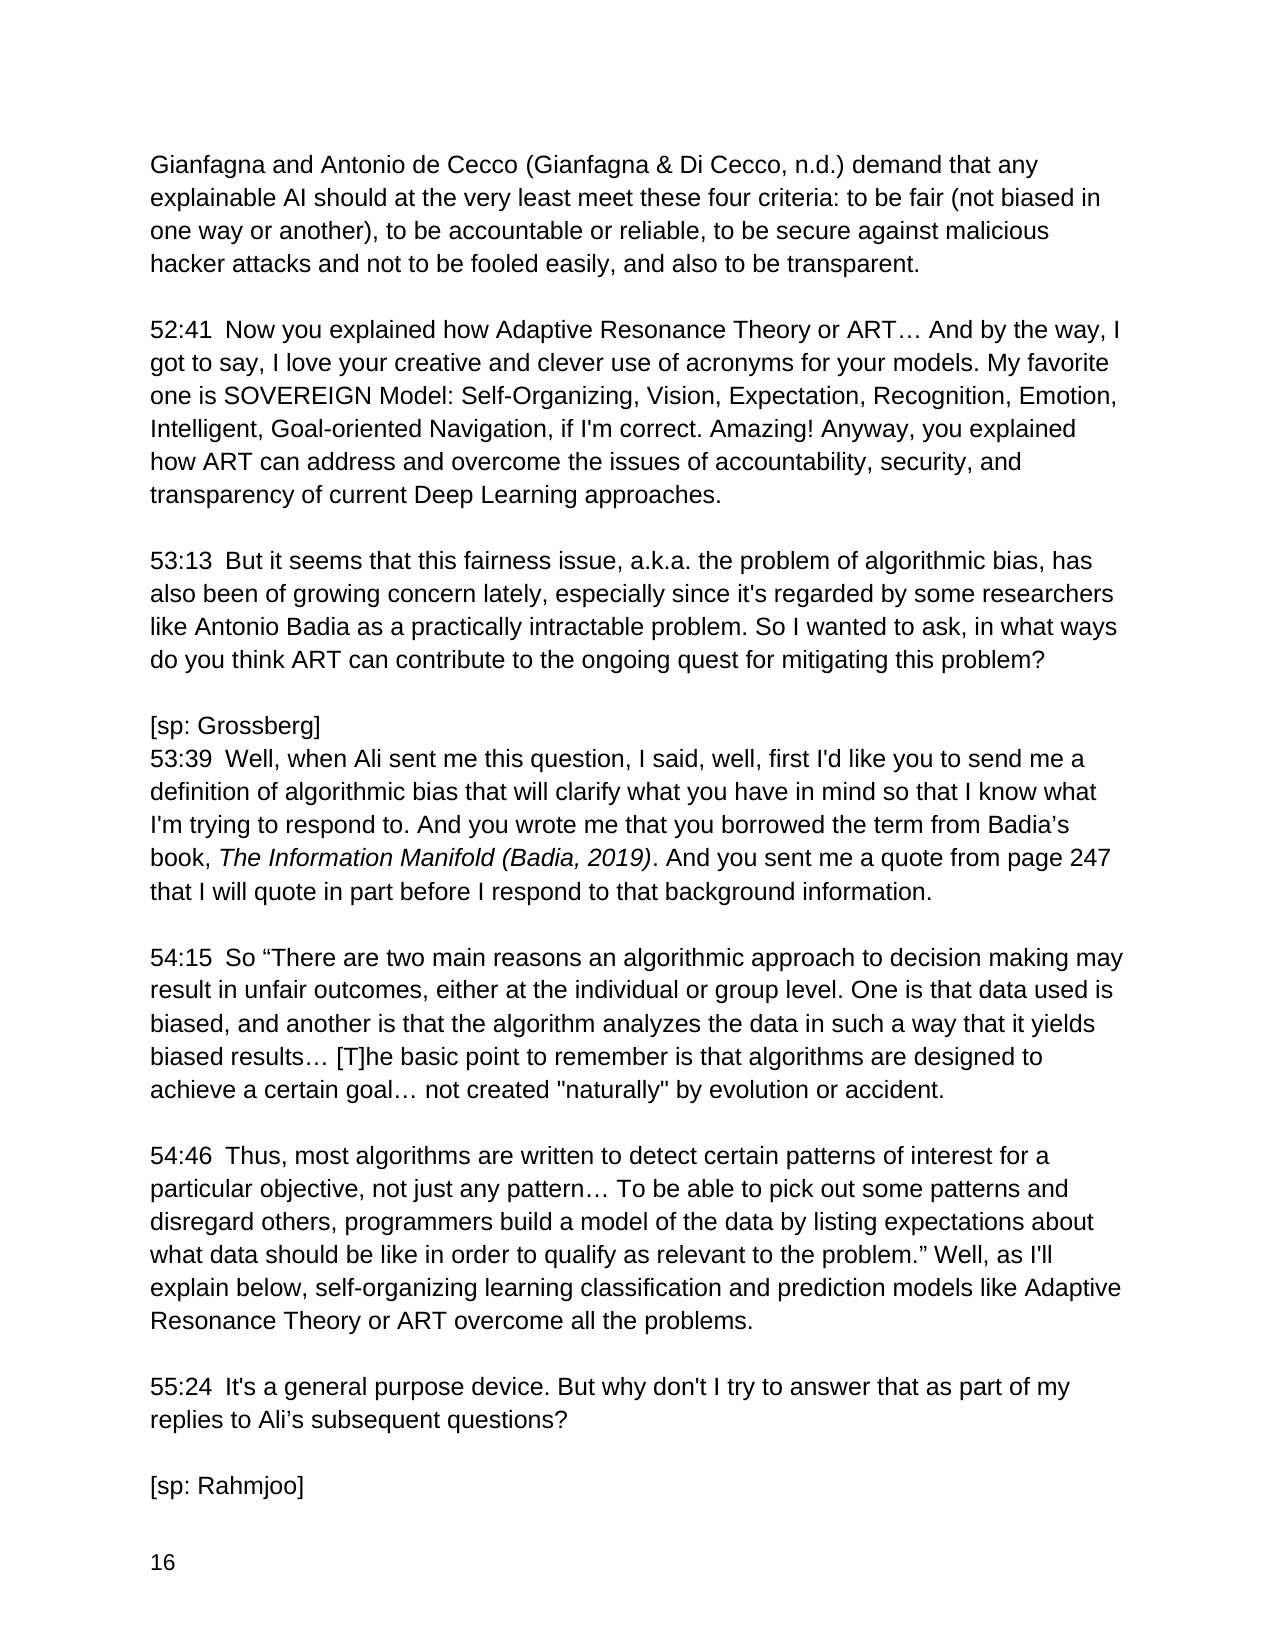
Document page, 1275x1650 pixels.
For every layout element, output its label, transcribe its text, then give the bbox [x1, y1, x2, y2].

text 53:13 But it seems that this fairness issue, a.k.a. the problem of algorithmic bias, has also been of growing concern lately, especially since it's regarded by some researchers like Antonio Badia as a practically intractable problem. So I wanted to ask, in what ways do you think ART can contribute to the ongoing quest for mitigating this problem? [150, 546, 1125, 674]
text [sp: Rahmjoo] [150, 1471, 1125, 1499]
text [sp: Grossberg] [150, 711, 1125, 740]
text 53:39 Well, when Ali sent me this question, I said, well, first I'd like you to send me a definition of algorithmic bias that will clarify what you have in mind so that I know what I'm trying to respond to. And you wrote me that you borrowed the term from Badia’s book, The Information Manifold (Badia, 2019). And you sent me a quote from page 247 that I will quote in part before I respond to that background information. [150, 744, 1125, 905]
text 52:41 Now you explained how Adaptive Resonance Theory or ART… And by the way, I got to say, I love your creative and clever use of acronyms for your models. My favorite one is SOVEREIGN Model: Self-Organizing, Vision, Expectation, Recognition, Emotion, Intelligent, Goal-oriented Navigation, if I'm correct. Amazing! Anyway, you explained how ART can address and overcome the issues of accountability, security, and transparency of current Deep Learning approaches. [150, 315, 1125, 509]
text 54:15 So “There are two main reasons an algorithmic approach to decision making may result in unfair outcomes, either at the individual or group level. One is that data used is biased, and another is that the algorithm analyzes the data in such a way that it yields biased results… [T]he basic point to remember is that algorithms are designed to achieve a certain goal… not created "naturally" by evolution or accident. [150, 942, 1125, 1103]
text 54:46 Thus, most algorithms are written to detect certain patterns of interest for a particular objective, not just any pattern… To be able to pick out some patterns and disregard others, programmers build a model of the data by listing expectations about what data should be like in order to qualify as relevant to the problem.” Well, as I'll explain below, self-organizing learning classification and prediction models like Adaptive Resonance Theory or ART overcome all the problems. [150, 1141, 1125, 1334]
text 55:24 It's a general purpose device. But why don't I try to answer that as part of my replies to Ali’s subsequent questions? [150, 1372, 1125, 1433]
text Gianfagna and Antonio de Cecco (Gianfagna & Di Cecco, n.d.) demand that any explainable AI should at the very least meet these four criteria: to be fair (not biased in one way or another), to be accountable or reliable, to be secure against malicious hacker attacks and not to be fooled easily, and also to be transparent. [150, 150, 1125, 278]
